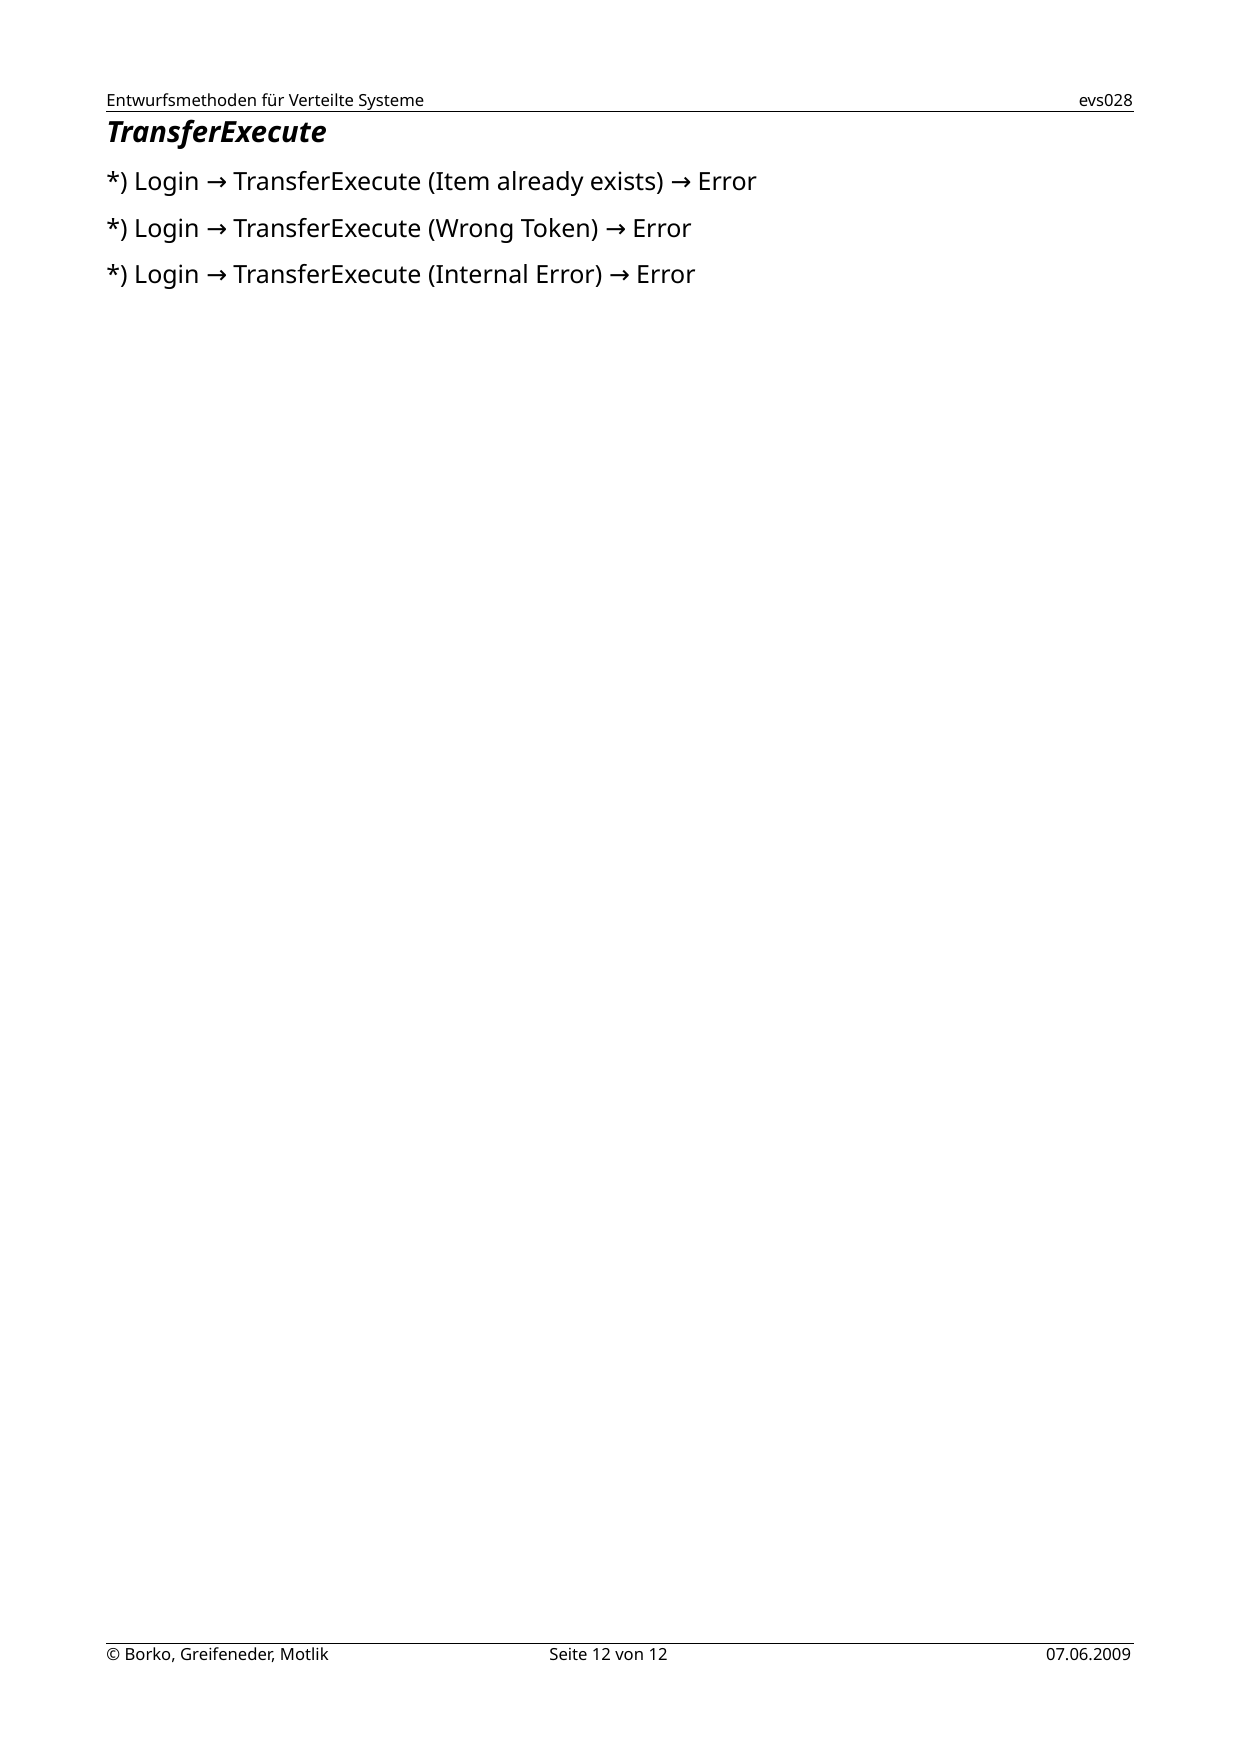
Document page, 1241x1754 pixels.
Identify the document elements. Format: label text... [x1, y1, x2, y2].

text *) Login → TransferExecute (Item already exists) → Error [106, 164, 1134, 198]
text *) Login → TransferExecute (Wrong Token) → Error [106, 210, 1134, 244]
subtitle TransferExecute [106, 112, 1134, 151]
text *) Login → TransferExecute (Internal Error) → Error [106, 257, 1134, 291]
